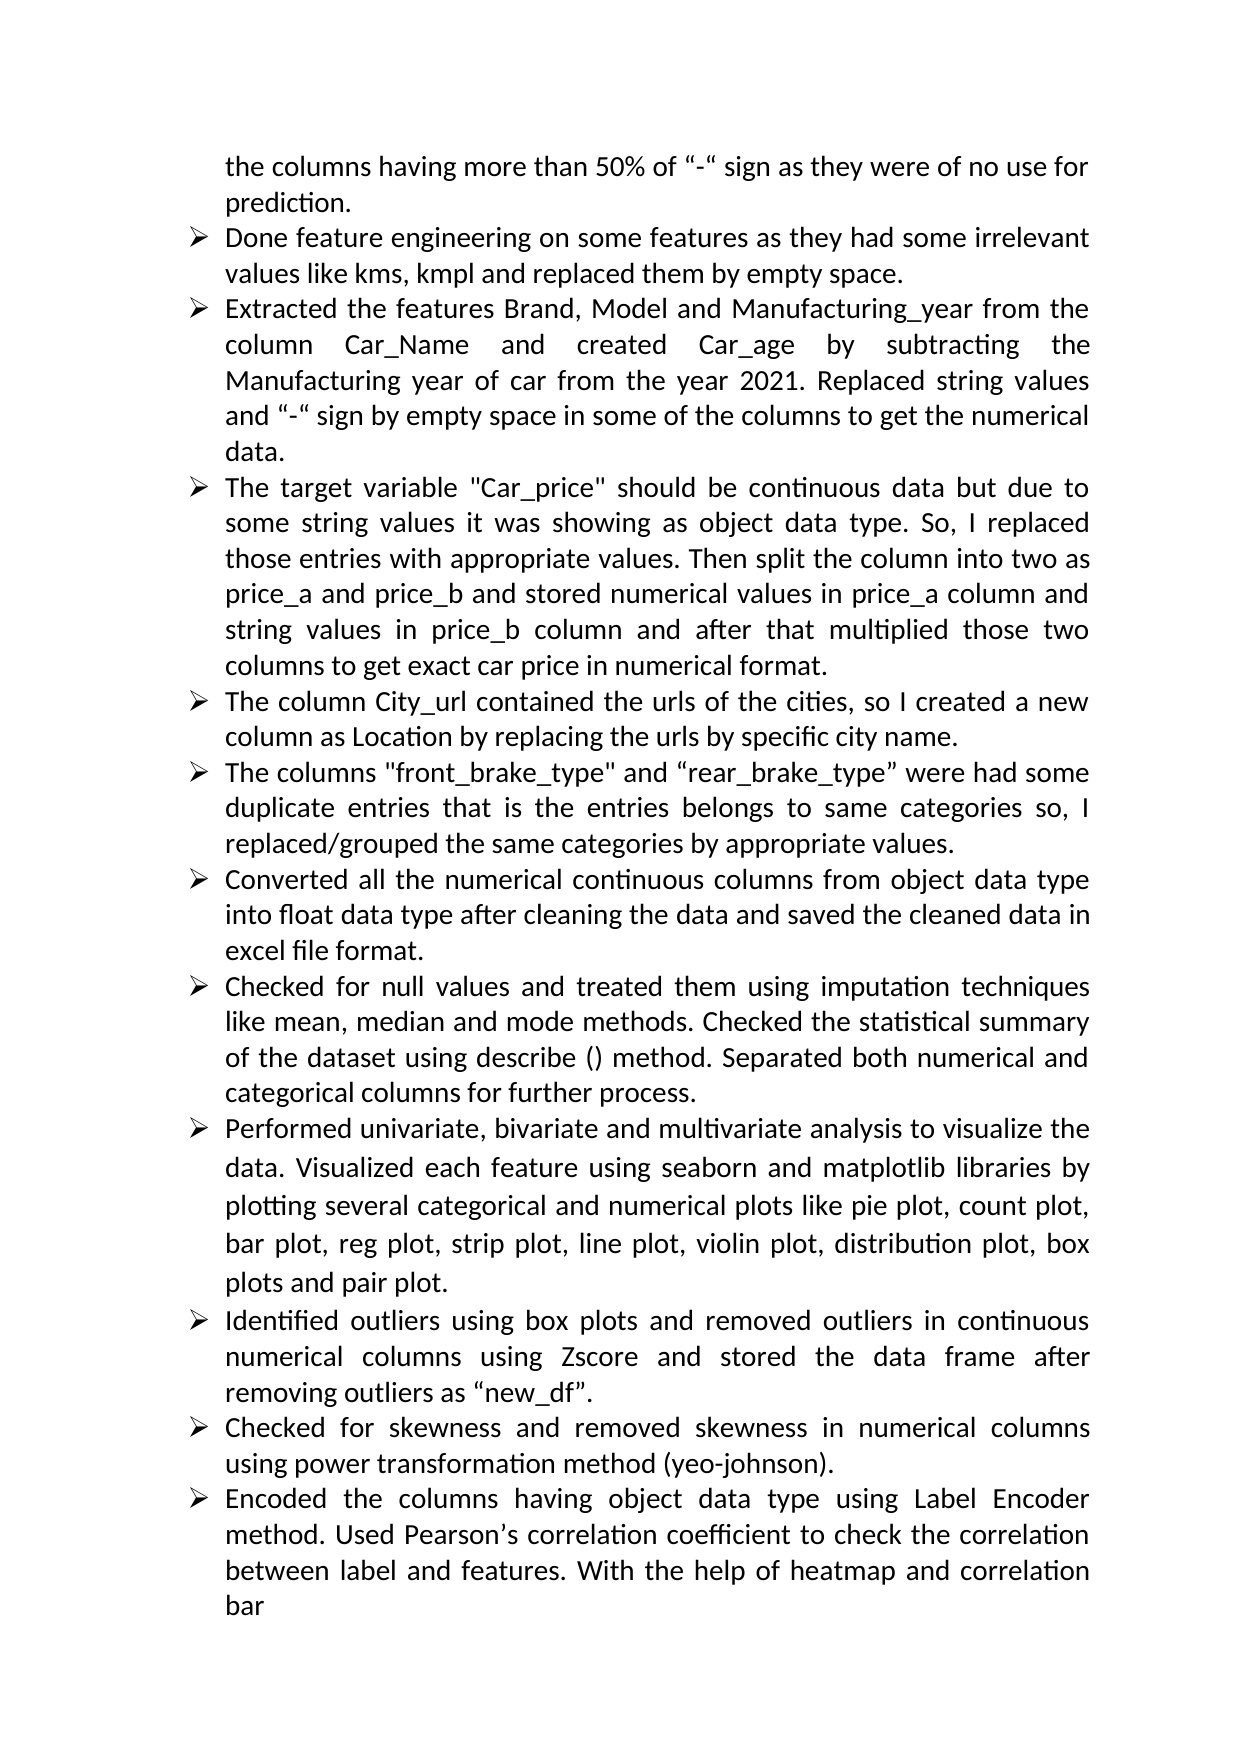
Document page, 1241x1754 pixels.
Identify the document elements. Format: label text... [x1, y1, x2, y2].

list Checked for skewness and removed skewness in numerical columns using power transformation method (yeo-johnson). [187, 1409, 1090, 1481]
list Encoded the columns having object data type using Label Encoder method. Used Pearson’s correlation coefficient to check the correlation between label and features. With the help of heatmap and correlation bar [187, 1481, 1091, 1623]
list Extracted the features Brand, Model and Manufacturing_year from the column Car_Name and created Car_age by subtracting the Manufacturing year of car from the year 2021. Replaced string values and “-“ sign by empty space in some of the columns to get the numerical data. [187, 291, 1091, 469]
list Converted all the numerical continuous columns from object data type into float data type after cleaning the data and saved the cleaned data in excel file format. [187, 861, 1091, 968]
list Performed univariate, bivariate and multivariate analysis to visualize the data. Visualized each feature using seaborn and matplotlib libraries by plotting several categorical and numerical plots like pie plot, count plot, bar plot, reg plot, strip plot, line plot, violin plot, distribution plot, box plots and pair plot. [187, 1110, 1091, 1300]
list The columns "front_brake_type" and “rear_brake_type” were had some duplicate entries that is the entries belongs to same categories so, I replaced/grouped the same categories by appropriate values. [187, 754, 1091, 861]
list Checked for null values and treated them using imputation techniques like mean, median and mode methods. Checked the statistical summary of the dataset using describe () method. Separated both numerical and categorical columns for further process. [187, 968, 1091, 1110]
list Done feature engineering on some features as they had some irrelevant values like kms, kmpl and replaced them by empty space. [187, 219, 1091, 291]
list The column City_url contained the urls of the cities, so I created a new column as Location by replacing the urls by specific city name. [187, 683, 1091, 754]
list The target variable "Car_price" should be continuous data but due to some string values it was showing as object data type. So, I replaced those entries with appropriate values. Then split the column into two as price_a and price_b and stored numerical values in price_a column and string values in price_b column and after that multiplied those two columns to get exact car price in numerical format. [187, 469, 1091, 682]
text the columns having more than 50% of “-“ sign as they were of no use for prediction. [225, 148, 1091, 219]
list Identified outliers using box plots and removed outliers in continuous numerical columns using Zscore and stored the data frame after removing outliers as “new_df”. [187, 1302, 1091, 1409]
